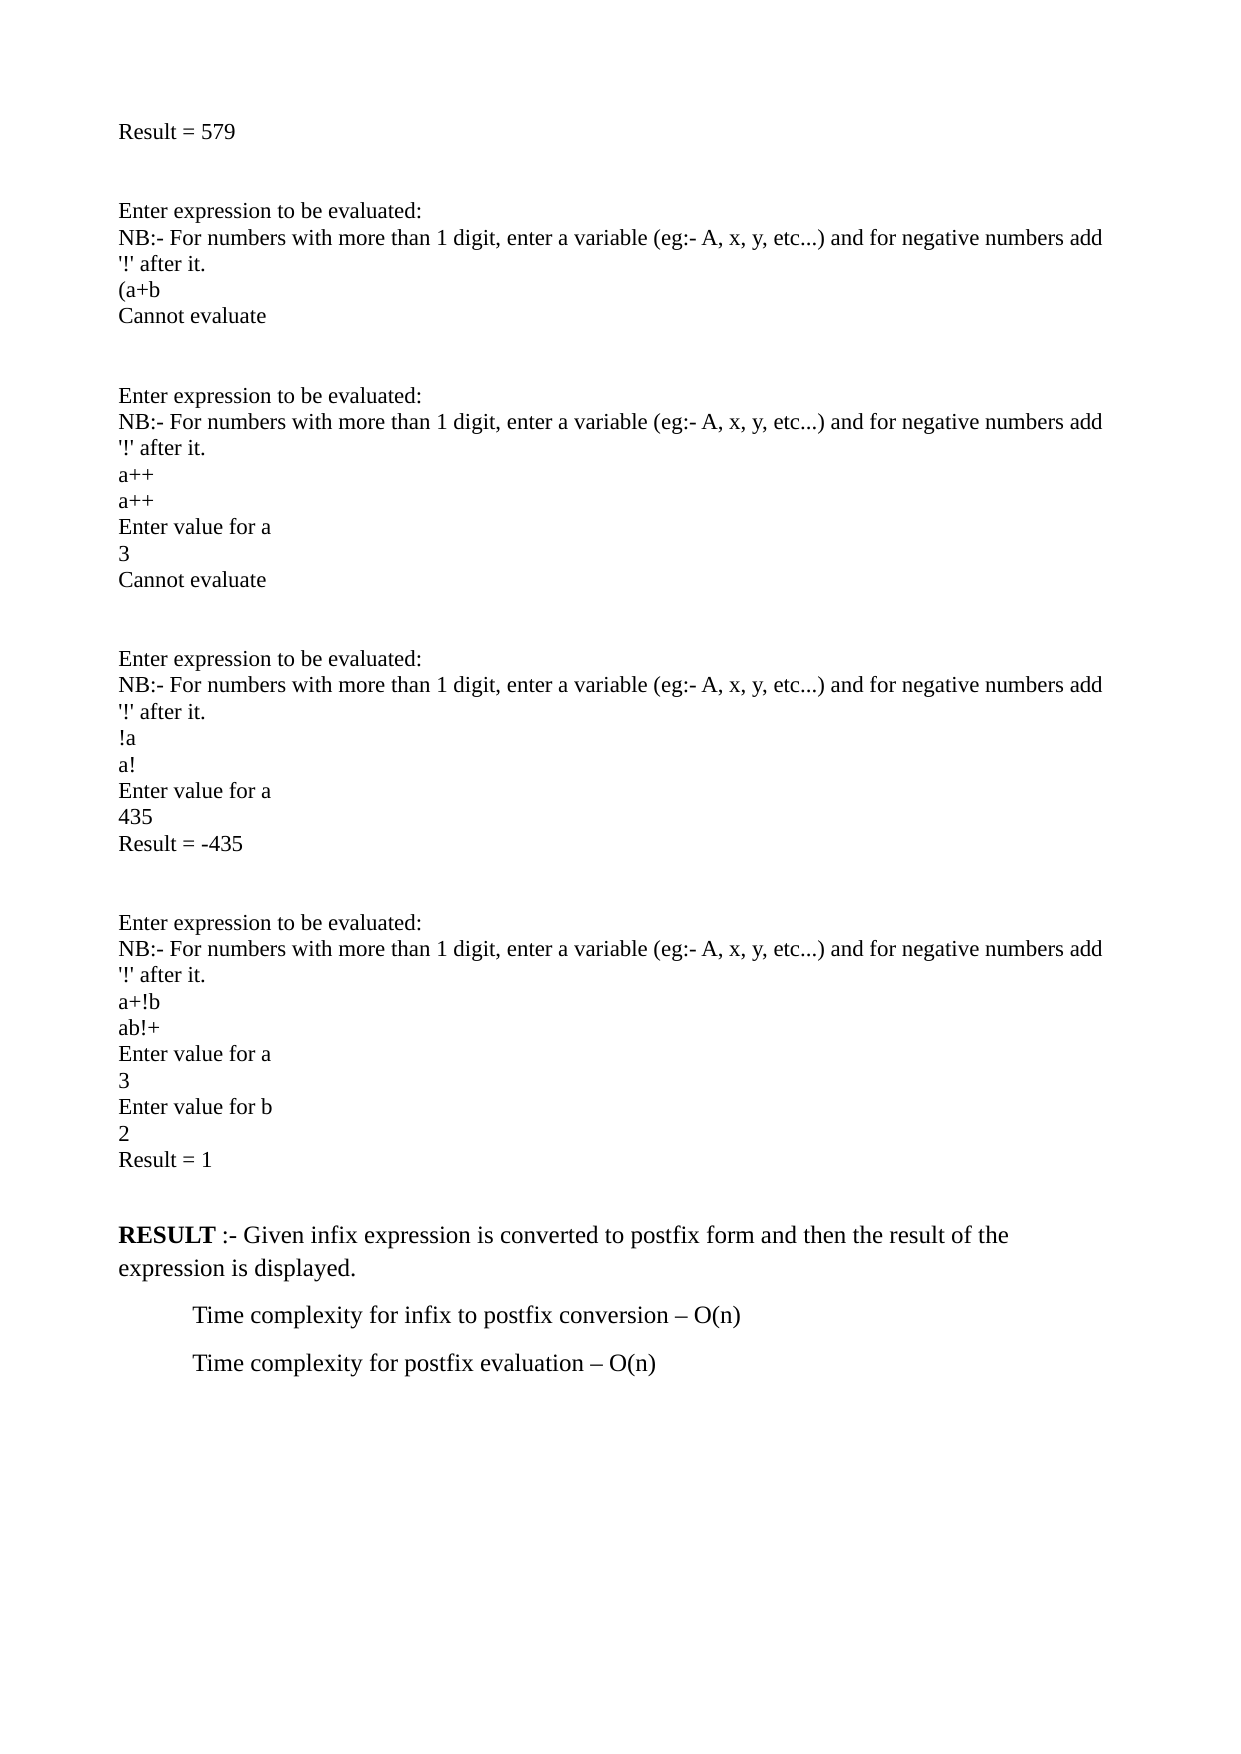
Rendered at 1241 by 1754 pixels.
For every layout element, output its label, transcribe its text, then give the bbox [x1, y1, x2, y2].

text Time complexity for infix to postfix conversion – O(n) [192, 1301, 1122, 1329]
text a! [118, 751, 1122, 777]
text (a+b [118, 276, 1122, 303]
text Enter expression to be evaluated: [118, 382, 1122, 408]
text Enter expression to be evaluated: [118, 197, 1122, 223]
text Enter value for a [118, 513, 1122, 540]
text NB:- For numbers with more than 1 digit, enter a variable (eg:- A, x, y, etc...) and for negative numbers add '!' after it. [118, 223, 1122, 276]
text a++ [118, 461, 1122, 487]
text !a [118, 724, 1122, 751]
text Cannot evaluate [118, 303, 1122, 329]
text ab!+ [118, 1014, 1122, 1041]
text 3 [118, 540, 1122, 566]
text Time complexity for postfix evaluation – O(n) [192, 1348, 1122, 1377]
text Enter expression to be evaluated: [118, 645, 1122, 672]
text NB:- For numbers with more than 1 digit, enter a variable (eg:- A, x, y, etc...) and for negative numbers add '!' after it. [118, 672, 1122, 724]
text 3 [118, 1067, 1122, 1093]
text Result = 579 [118, 118, 1122, 144]
text Enter value for a [118, 1041, 1122, 1067]
text RESULT :- Given infix expression is converted to postfix form and then the result of the expression is displayed. [118, 1220, 1122, 1282]
text Result = 1 [118, 1146, 1122, 1172]
text NB:- For numbers with more than 1 digit, enter a variable (eg:- A, x, y, etc...) and for negative numbers add '!' after it. [118, 935, 1122, 988]
text Enter expression to be evaluated: [118, 909, 1122, 935]
text 435 [118, 803, 1122, 830]
text Cannot evaluate [118, 566, 1122, 592]
text Result = -435 [118, 830, 1122, 856]
text Enter value for a [118, 777, 1122, 803]
text a+!b [118, 988, 1122, 1014]
text 2 [118, 1119, 1122, 1146]
text Enter value for b [118, 1093, 1122, 1119]
text a++ [118, 487, 1122, 513]
text NB:- For numbers with more than 1 digit, enter a variable (eg:- A, x, y, etc...) and for negative numbers add '!' after it. [118, 408, 1122, 461]
